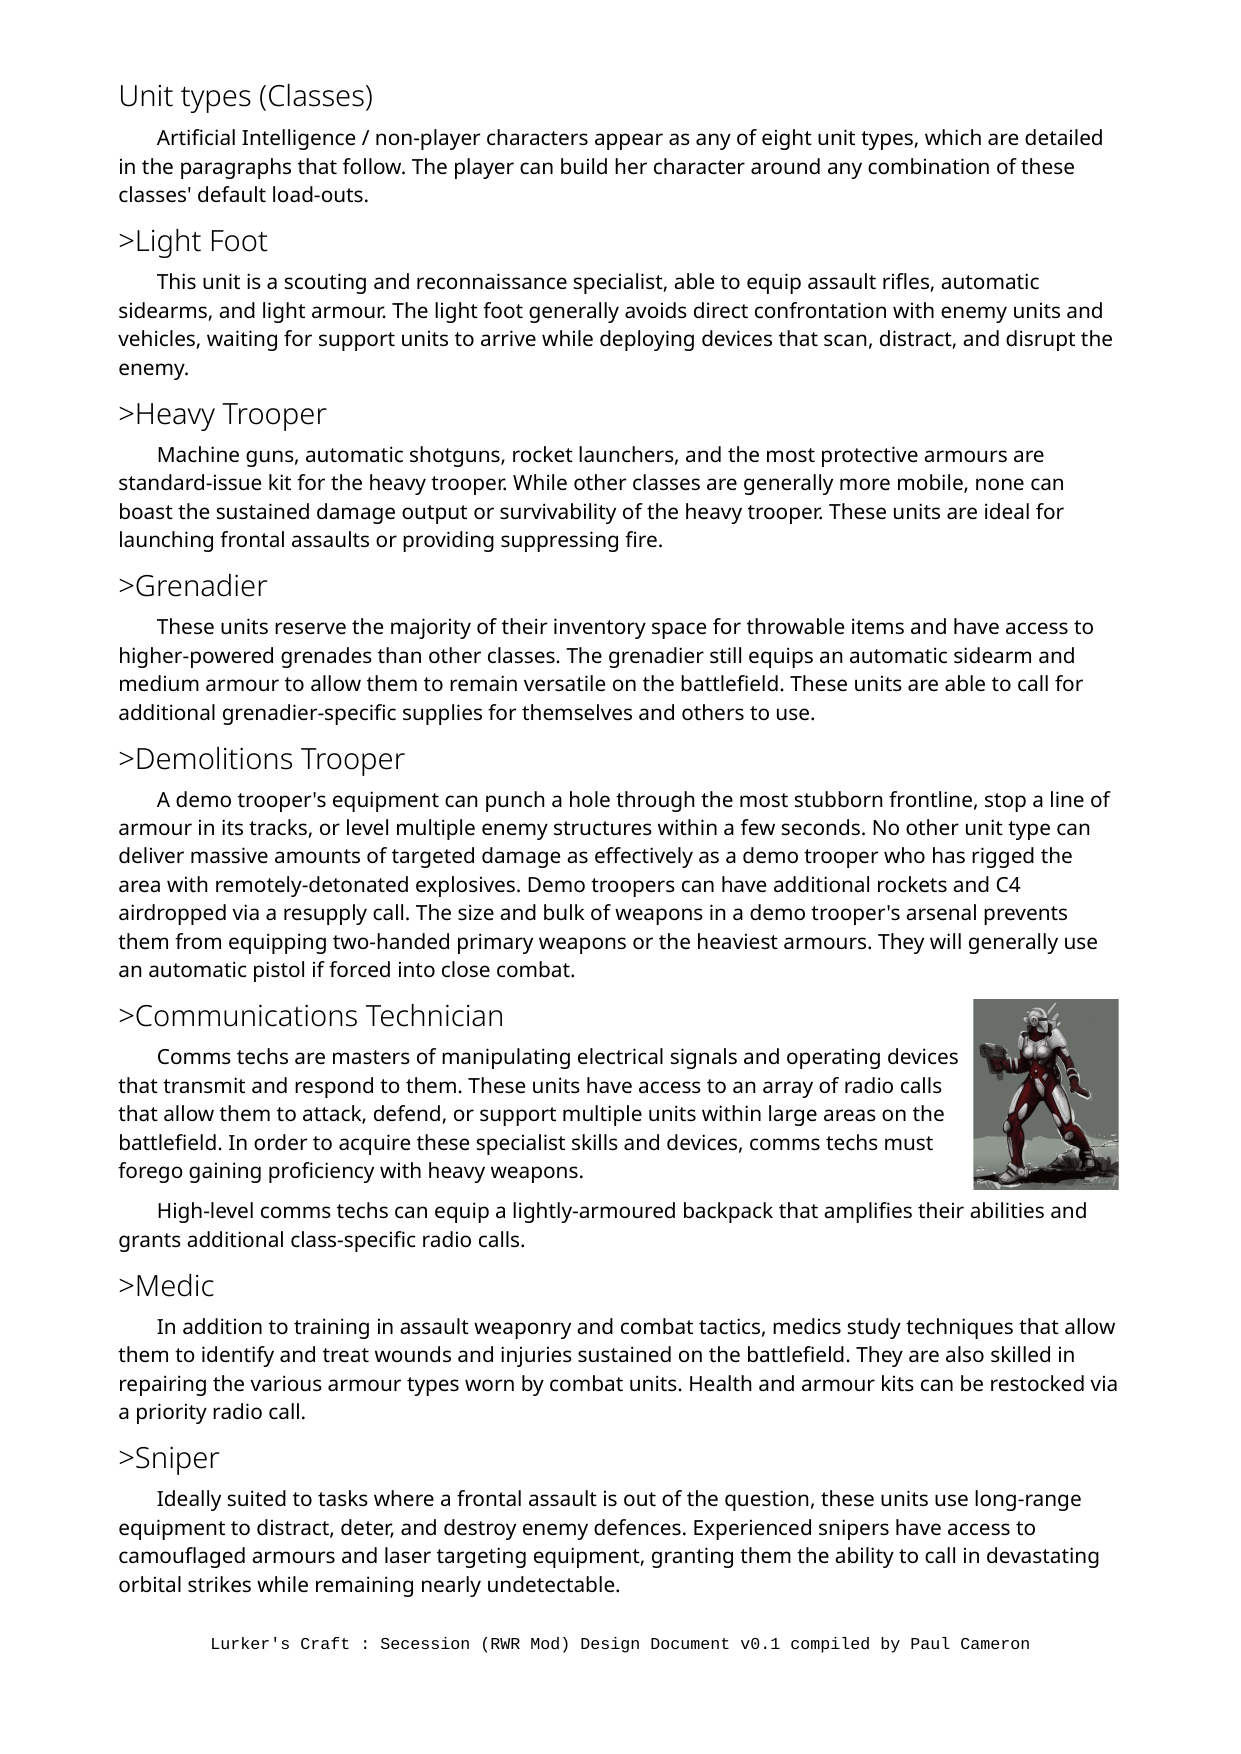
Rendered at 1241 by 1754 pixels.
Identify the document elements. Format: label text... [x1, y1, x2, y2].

text A demo trooper's equipment can punch a hole through the most stubborn frontline, stop a line of armour in its tracks, or level multiple enemy structures within a few seconds. No other unit type can deliver massive amounts of targeted damage as effectively as a demo trooper who has rigged the area with remotely-detonated explosives. Demo troopers can have additional rockets and C4 airdropped via a resupply call. The size and bulk of weapons in a demo trooper's arsenal prevents them from equipping two-handed primary weapons or the heaviest armours. They will generally use an automatic pistol if forced into close combat. [118, 785, 1122, 984]
text In addition to training in assault weaponry and combat tactics, medics study techniques that allow them to identify and treat wounds and injuries sustained on the battlefield. They are also skilled in repairing the various armour types worn by combat units. Health and armour kits can be restocked via a priority radio call. [118, 1312, 1122, 1426]
subtitle >Light Foot [118, 221, 1122, 260]
text Artificial Intelligence / non-player characters appear as any of eight unit types, which are detailed in the paragraphs that follow. The player can build her character around any combination of these classes' default load-outs. [118, 123, 1122, 209]
text Ideally suited to tasks where a frontal assault is out of the question, these units use long-range equipment to distract, deter, and destroy enemy defences. Experienced snipers have access to camouflaged armours and laser targeting equipment, granting them the ability to call in devastating orbital strikes while remaining nearly undetectable. [118, 1484, 1122, 1598]
text High-level comms techs can equip a lightly-armoured backpack that amplifies their abilities and grants additional class-specific radio calls. [118, 1196, 1122, 1253]
subtitle >Demolitions Trooper [118, 738, 1122, 778]
text These units reserve the majority of their inventory space for throwable items and have access to higher-powered grenades than other classes. The grenadier still equips an automatic sidearm and medium armour to allow them to remain versatile on the battlefield. These units are able to call for additional grenadier-specific supplies for themselves and others to use. [118, 612, 1122, 726]
subtitle >Communications Technician [118, 996, 1122, 1035]
picture [973, 999, 1119, 1190]
subtitle >Grenadier [118, 566, 1122, 605]
text This unit is a scouting and reconnaissance specialist, able to equip assault rifles, automatic sidearms, and light armour. The light foot generally avoids direct confrontation with enemy units and vehicles, waiting for support units to arrive while deploying devices that scan, distract, and disrupt the enemy. [118, 267, 1122, 381]
subtitle >Sniper [118, 1438, 1122, 1477]
subtitle >Heavy Trooper [118, 393, 1122, 433]
text Comms techs are masters of manipulating electrical signals and operating devices that transmit and respond to them. These units have access to an array of radio calls that allow them to attack, defend, or support multiple units within large areas on the battlefield. In order to acquire these specialist skills and devices, comms techs must forego gaining proficiency with heavy weapons. [118, 1042, 973, 1184]
subtitle Unit types (Classes) [118, 75, 1122, 115]
text Machine guns, automatic shotguns, rocket launchers, and the most protective armours are standard-issue kit for the heavy trooper. While other classes are generally more mobile, none can boast the sustained damage output or survivability of the heavy trooper. These units are ideal for launching frontal assaults or providing suppressing fire. [118, 440, 1122, 554]
subtitle >Medic [118, 1265, 1122, 1305]
